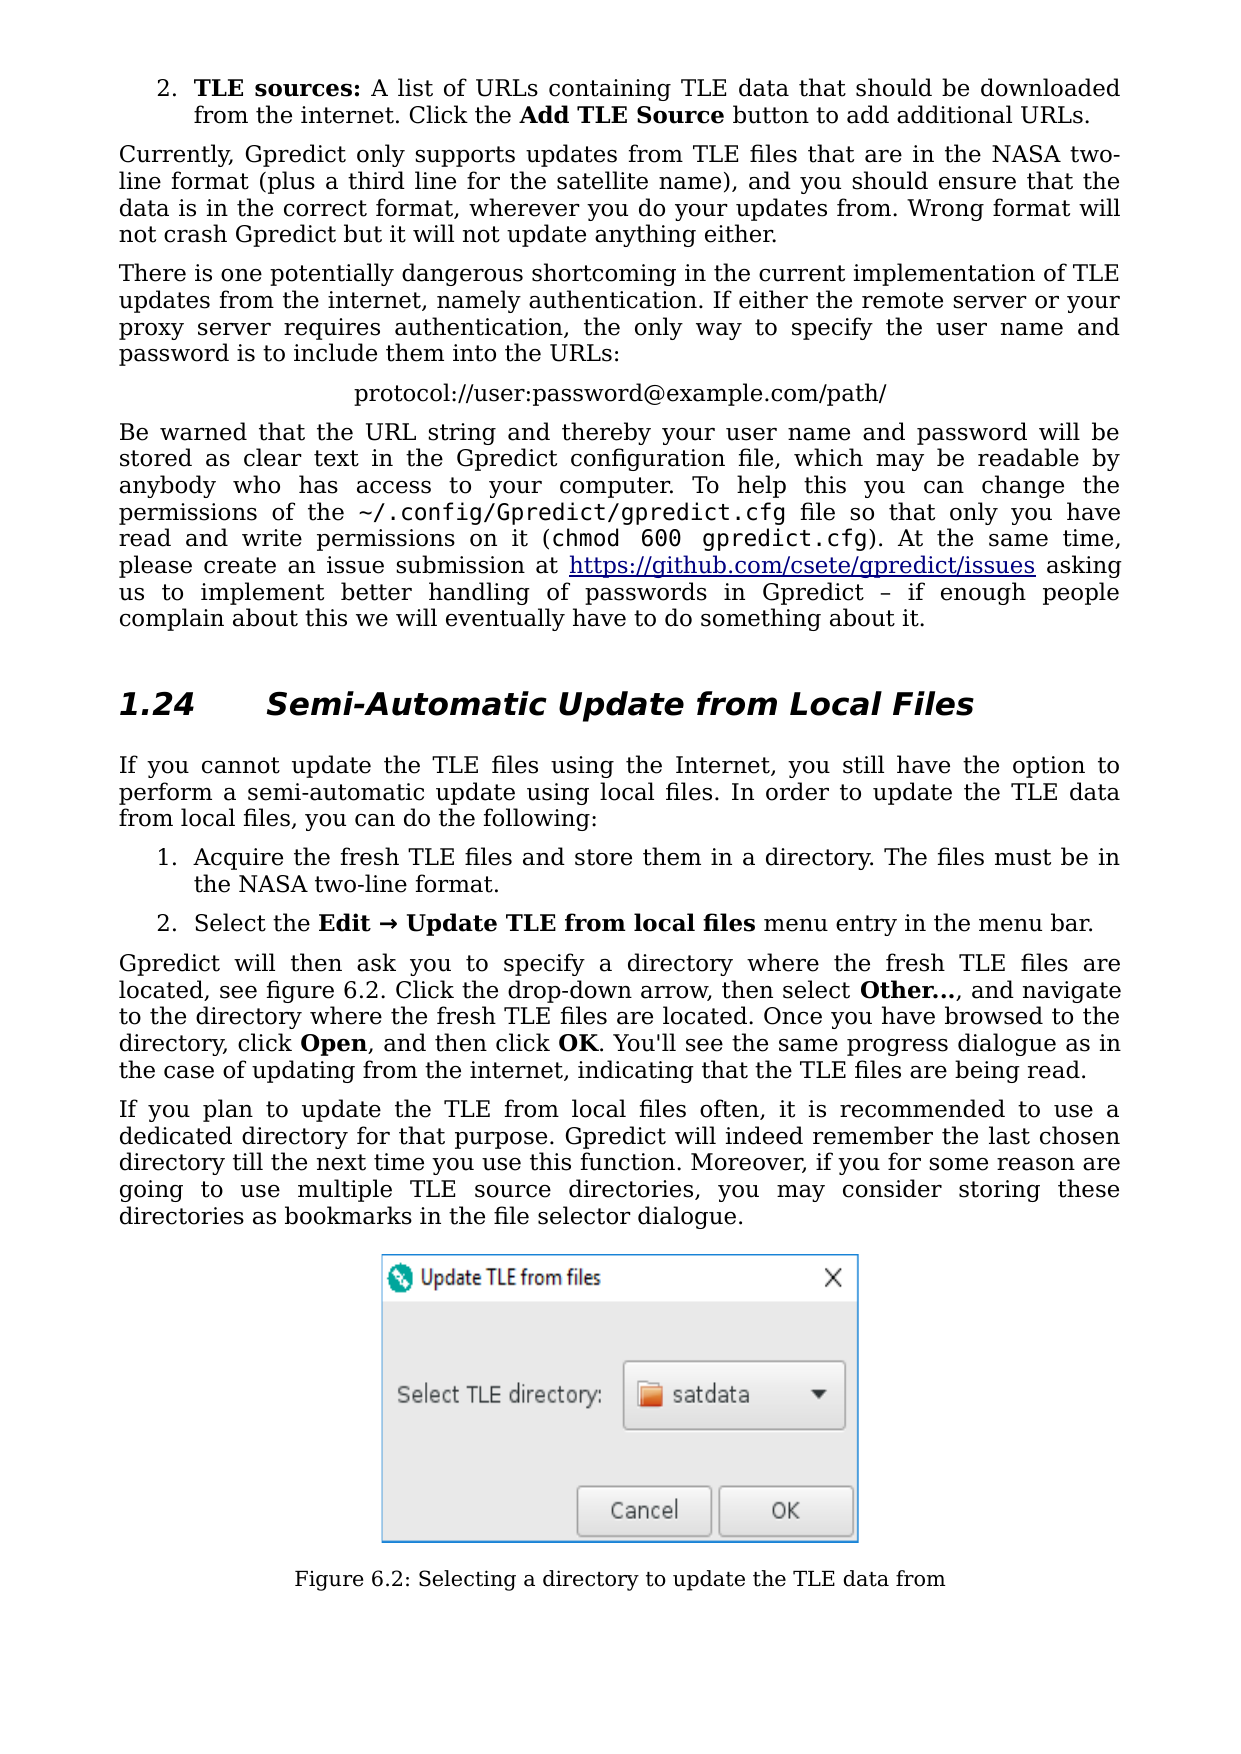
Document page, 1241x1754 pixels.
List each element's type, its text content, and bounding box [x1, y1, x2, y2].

text protocol://user:password@example.com/path/ [118, 380, 1122, 406]
subtitle Semi-Automatic Update from Local Files [118, 686, 1122, 722]
text If you cannot update the TLE files using the Internet, you still have the option to perform a semi-automatic update using local files. In order to update the TLE data from local files, you can do the following: [118, 752, 1122, 832]
text If you plan to update the TLE from local files often, it is recommended to use a dedicated directory for that purpose. Gpredict will indeed remember the last chosen directory till the next time you use this function. Moreover, if you for some reason are going to use multiple TLE source directories, you may consider storing these directories as bookmarks in the file selector dialogue. [118, 1096, 1122, 1229]
list Acquire the fresh TLE files and store them in a directory. The files must be in the NASA two-line format. [156, 844, 1122, 898]
text Be warned that the URL string and thereby your user name and password will be stored as clear text in the Gpredict configuration file, which may be readable by anybody who has access to your computer. To help this you can change the permissions of the ~/.config/Gpredict/gpredict.cfg file so that only you have read and write permissions on it (chmod 600 gpredict.cfg). At the same time, please create an issue submission at https://github.com/csete/gpredict/issues asking us to implement better handling of passwords in Gpredict – if enough people complain about this we will eventually have to do something about it. [118, 419, 1122, 632]
text There is one potentially dangerous shortcoming in the current implementation of TLE updates from the internet, namely authentication. If either the remote server or your proxy server requires authentication, the only way to specify the user name and password is to include them into the URLs: [118, 261, 1122, 367]
list Select the Edit → Update TLE from local files menu entry in the menu bar. [156, 910, 1122, 937]
list TLE sources: A list of URLs containing TLE data that should be downloaded from the internet. Click the Add TLE Source button to add additional URLs. [156, 75, 1122, 129]
text Currently, Gpredict only supports updates from TLE files that are in the NASA two-line format (plus a third line for the satellite name), and you should ensure that the data is in the correct format, wherever you do your updates from. Wrong format will not crash Gpredict but it will not update anything either. [118, 141, 1122, 248]
text Figure 6.2: Selecting a directory to update the TLE data from [282, 1567, 958, 1591]
text Gpredict will then ask you to specify a directory where the fresh TLE files are located, see figure 6.2. Click the drop-down arrow, then select Other..., and navigate to the directory where the fresh TLE files are located. Once you have browsed to the directory, click Open, and then click OK. You'll see the same progress dialogue as in the case of updating from the internet, indicating that the TLE files are being read. [118, 950, 1122, 1084]
